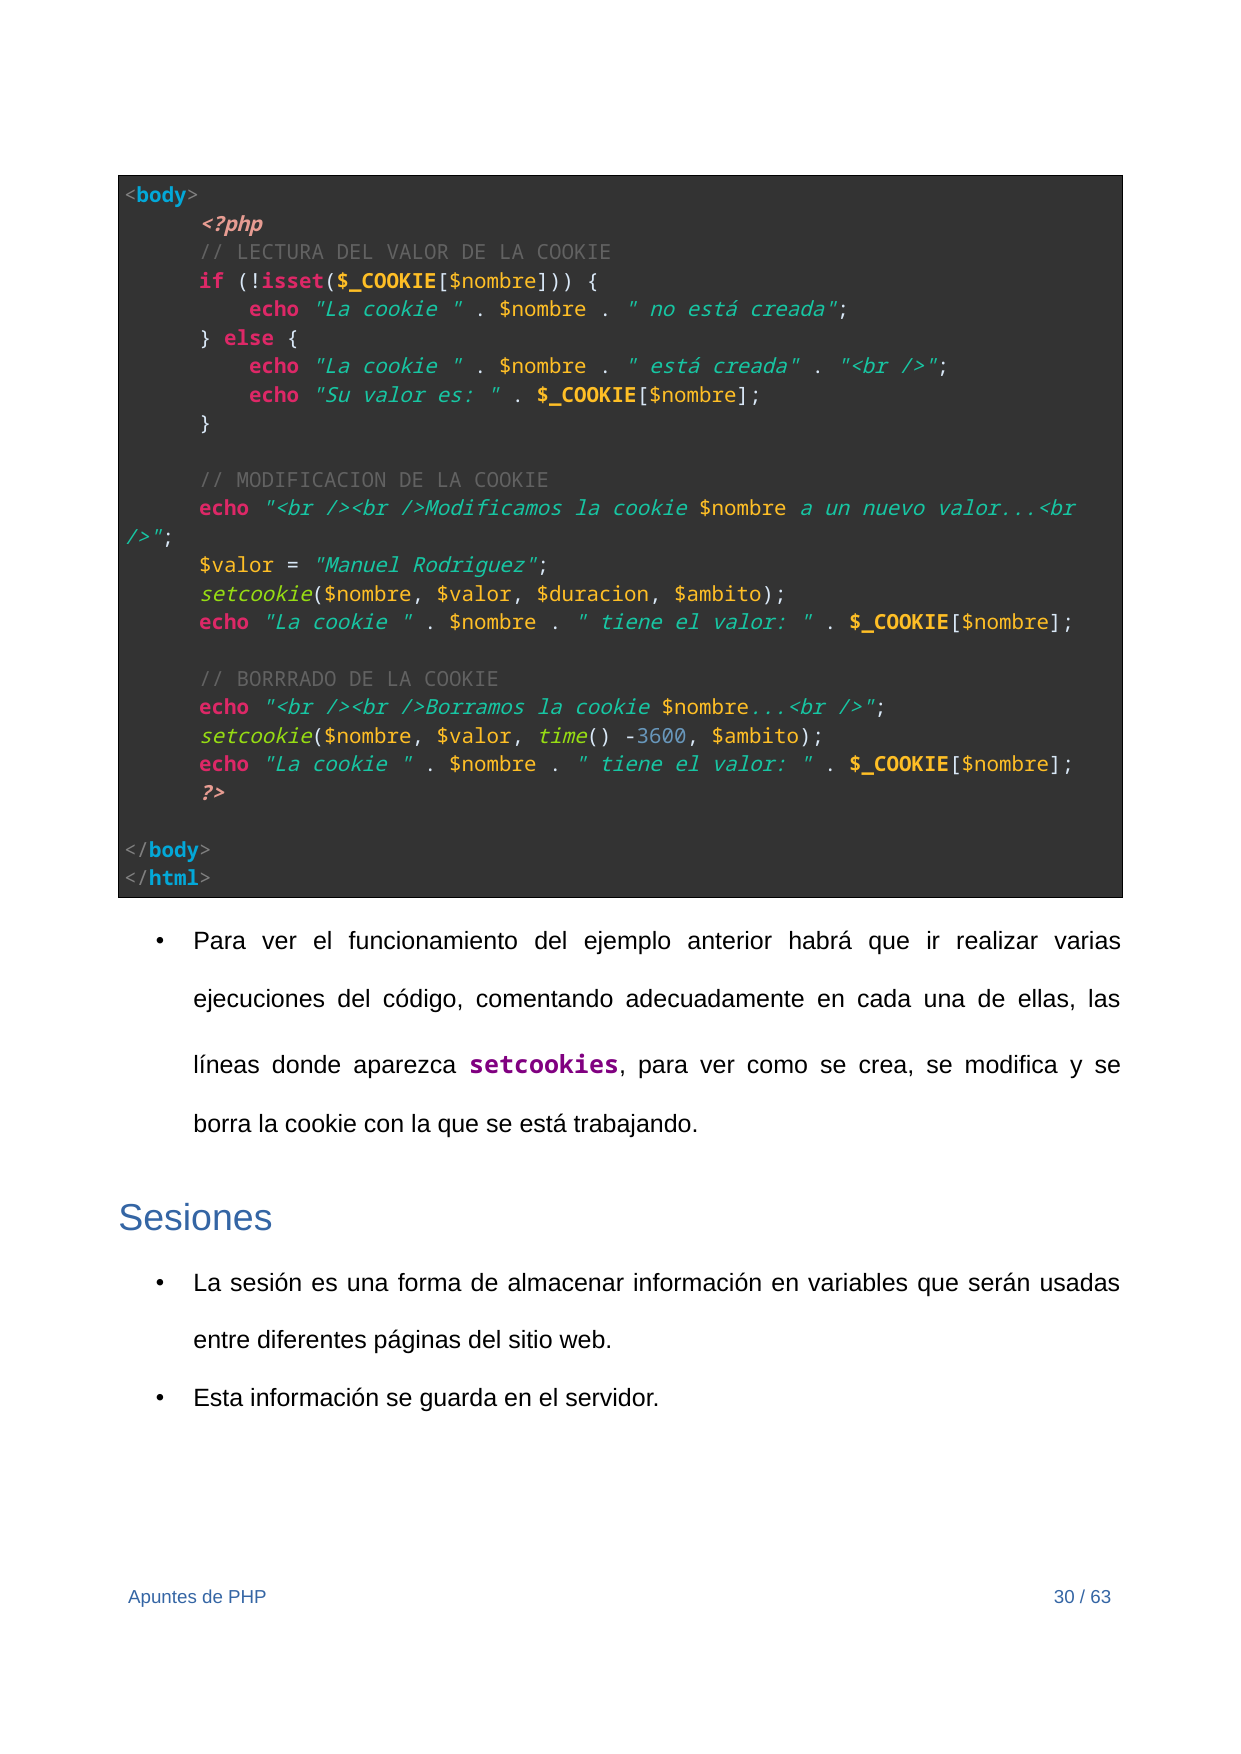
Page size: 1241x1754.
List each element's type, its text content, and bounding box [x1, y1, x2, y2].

list Esta información se guarda en el servidor. [156, 1383, 1122, 1411]
list La sesión es una forma de almacenar información en variables que serán usadas entre diferentes páginas del sitio web. [156, 1267, 1122, 1354]
table_header <body> <?php // LECTURA DEL VALOR DE LA COOKIE if (!isset($_COOKIE[$nombre])) { echo "La cookie " . $nombre . " no está creada"; } else { echo "La cookie " . $nombre . " está creada" . "<br />"; echo "Su valor es: " . $_COOKIE[$nombre]; } // MODIFICACION DE LA COOKIE echo "<br /><br />Modificamos la cookie $nombre a un nuevo valor...<br />"; $valor = "Manuel Rodriguez"; setcookie($nombre, $valor, $duracion, $ambito); echo "La cookie " . $nombre . " tiene el valor: " . $_COOKIE[$nombre]; // BORRRADO DE LA COOKIE echo "<br /><br />Borramos la cookie $nombre...<br />"; setcookie($nombre, $valor, time() -3600, $ambito); echo "La cookie " . $nombre . " tiene el valor: " . $_COOKIE[$nombre]; ?> </body> </html> [119, 176, 1122, 897]
list Para ver el funcionamiento del ejemplo anterior habrá que ir realizar varias ejecuciones del código, comentando adecuadamente en cada una de ellas, las líneas donde aparezca setcookies, para ver como se crea, se modifica y se borra la cookie con la que se está trabajando. [156, 926, 1122, 1138]
text Sesiones [118, 1196, 1122, 1239]
